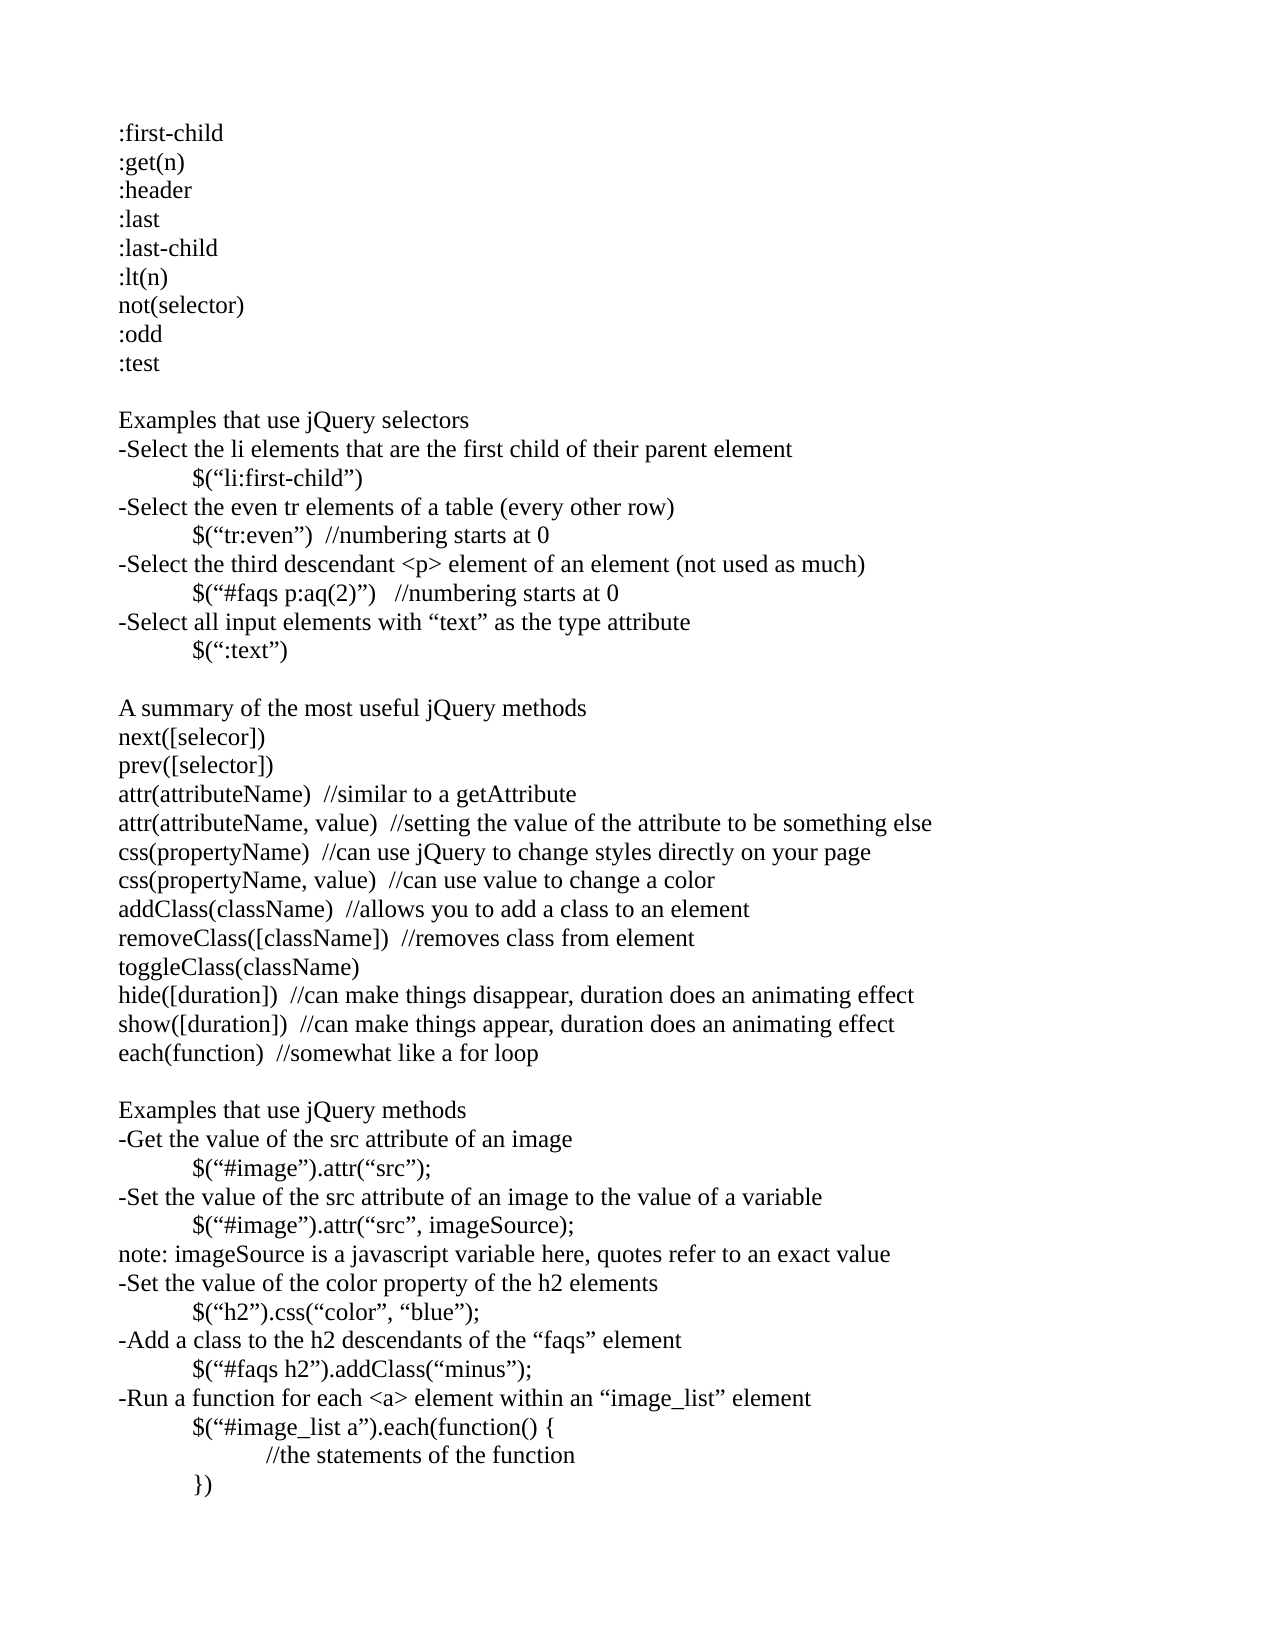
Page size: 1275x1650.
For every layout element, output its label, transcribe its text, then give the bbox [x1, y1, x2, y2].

text show([duration]) //can make things appear, duration does an animating effect [118, 1009, 1157, 1038]
text $(“li:first-child”) [118, 463, 1157, 492]
text -Select the even tr elements of a table (every other row) [118, 492, 1157, 521]
text css(propertyName) //can use jQuery to change styles directly on your page [118, 837, 1157, 866]
text addClass(className) //allows you to add a class to an element [118, 894, 1157, 923]
text -Add a class to the h2 descendants of the “faqs” element [118, 1326, 1157, 1354]
text $(“#image”).attr(“src”, imageSource); [118, 1211, 1157, 1239]
text attr(attributeName) //similar to a getAttribute [118, 779, 1157, 808]
text removeClass([className]) //removes class from element [118, 923, 1157, 952]
text hide([duration]) //can make things disappear, duration does an animating effect [118, 981, 1157, 1009]
text -Select the li elements that are the first child of their parent element [118, 434, 1157, 463]
text :test [118, 348, 1157, 377]
text css(propertyName, value) //can use value to change a color [118, 866, 1157, 894]
text Examples that use jQuery methods [118, 1096, 1157, 1124]
text //the statements of the function [118, 1441, 1157, 1469]
text A summary of the most useful jQuery methods [118, 693, 1157, 722]
text :last [118, 204, 1157, 233]
text :get(n) [118, 147, 1157, 176]
text :last-child [118, 233, 1157, 262]
text attr(attributeName, value) //setting the value of the attribute to be something else [118, 808, 1157, 837]
text $(“#faqs p:aq(2)”) //numbering starts at 0 [118, 578, 1157, 607]
text prev([selector]) [118, 751, 1157, 779]
text -Select all input elements with “text” as the type attribute [118, 607, 1157, 636]
text $(“#image_list a”).each(function() { [118, 1412, 1157, 1441]
text -Select the third descendant <p> element of an element (not used as much) [118, 549, 1157, 578]
text $(“:text”) [118, 636, 1157, 664]
text }) [118, 1469, 1157, 1498]
text :header [118, 176, 1157, 204]
text note: imageSource is a javascript variable here, quotes refer to an exact value [118, 1239, 1157, 1268]
text $(“#image”).attr(“src”); [118, 1153, 1157, 1182]
text :odd [118, 319, 1157, 348]
text next([selecor]) [118, 722, 1157, 751]
text -Set the value of the src attribute of an image to the value of a variable [118, 1182, 1157, 1211]
text Examples that use jQuery selectors [118, 406, 1157, 434]
text toggleClass(className) [118, 952, 1157, 981]
text :lt(n) [118, 262, 1157, 291]
text -Set the value of the color property of the h2 elements [118, 1268, 1157, 1297]
text $(“tr:even”) //numbering starts at 0 [118, 521, 1157, 549]
text $(“#faqs h2”).addClass(“minus”); [118, 1354, 1157, 1383]
text each(function) //somewhat like a for loop [118, 1038, 1157, 1067]
text :first-child [118, 118, 1157, 147]
text -Run a function for each <a> element within an “image_list” element [118, 1383, 1157, 1412]
text not(selector) [118, 291, 1157, 319]
text -Get the value of the src attribute of an image [118, 1124, 1157, 1153]
text $(“h2”).css(“color”, “blue”); [118, 1297, 1157, 1326]
